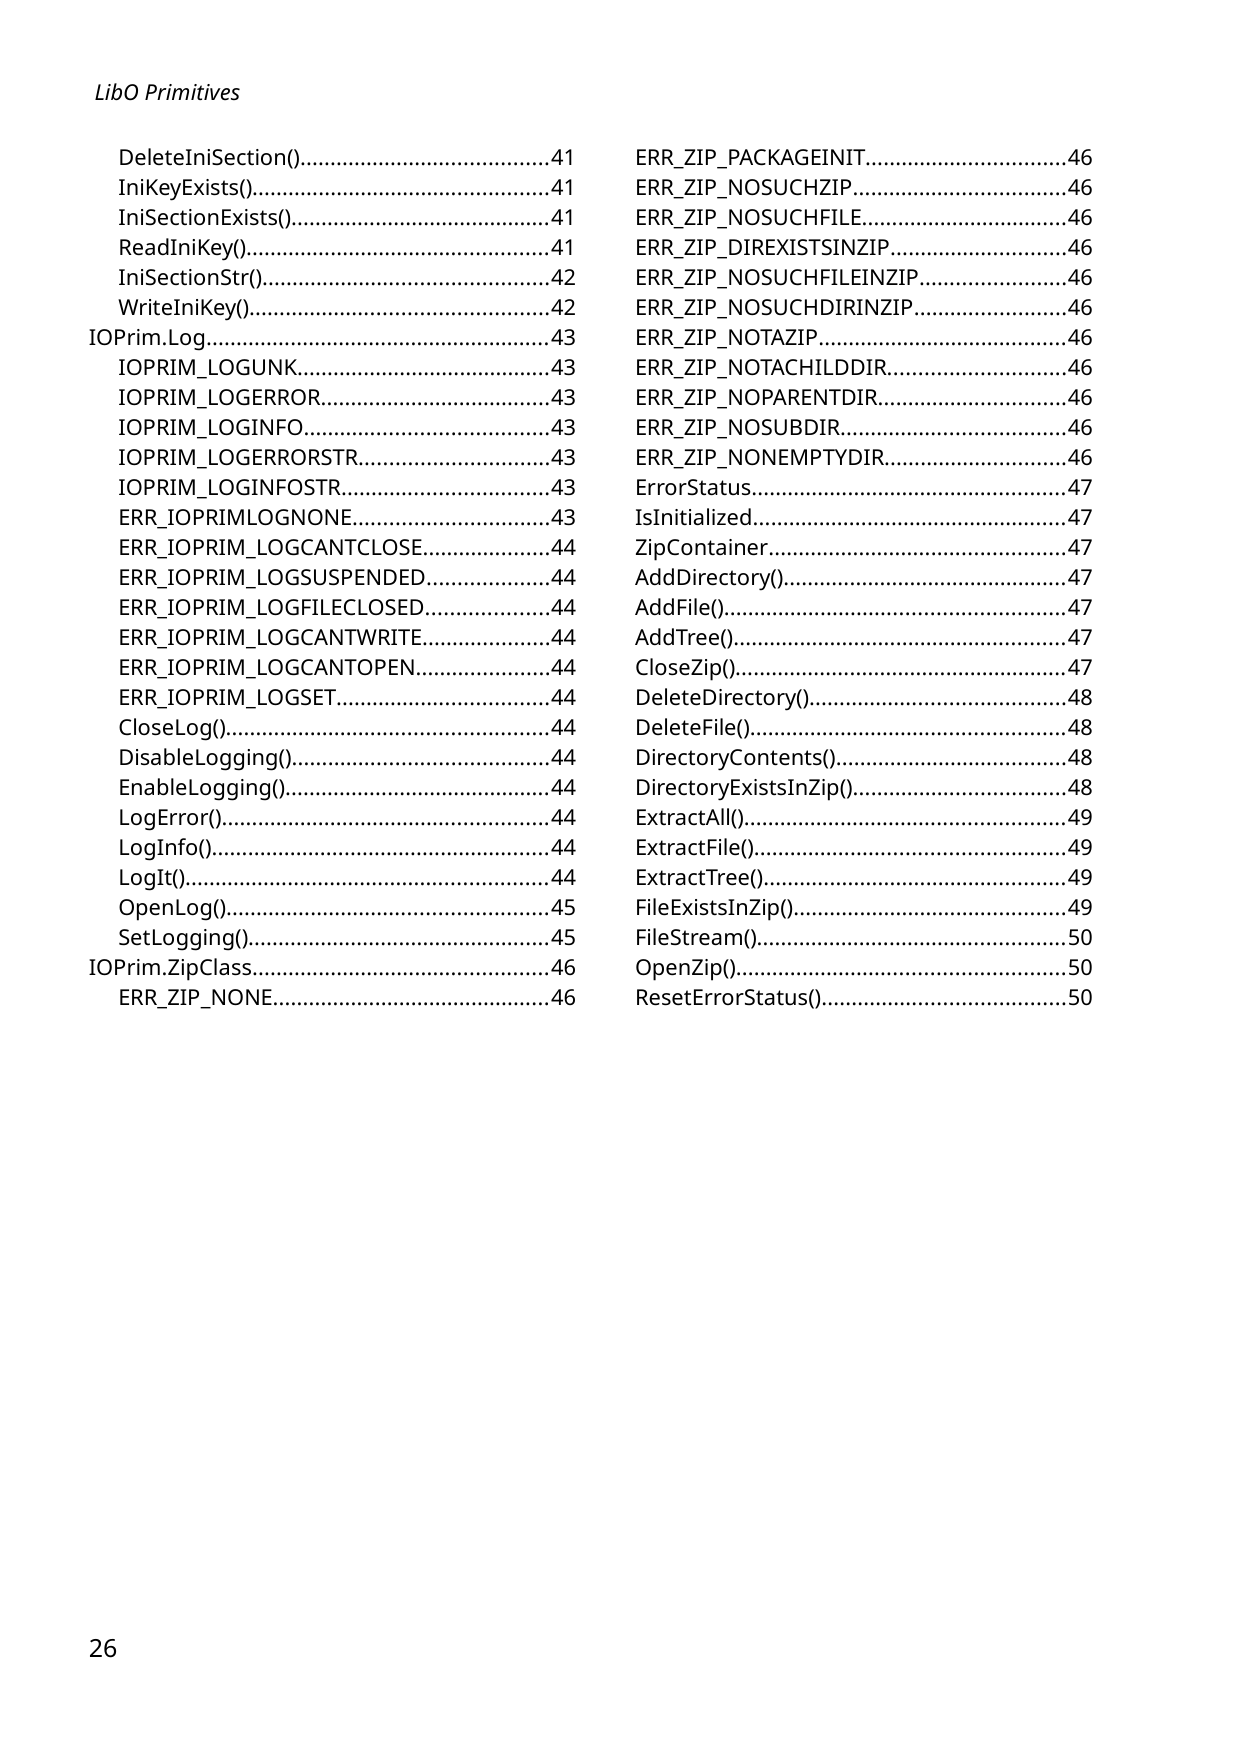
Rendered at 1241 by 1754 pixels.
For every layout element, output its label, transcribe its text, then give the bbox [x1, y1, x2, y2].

text ERR_ZIP_NOSUCHDIRINZIP 46 [635, 292, 1093, 322]
text ExtractAll() 49 [635, 802, 1093, 832]
text EnableLogging() 44 [118, 772, 576, 802]
text ERR_ZIP_PACKAGEINIT 46 [635, 142, 1093, 172]
text DirectoryContents() 48 [635, 742, 1093, 772]
text CloseLog() 44 [118, 712, 576, 742]
text ERR_IOPRIM_LOGFILECLOSED 44 [118, 592, 576, 622]
text FileExistsInZip() 49 [635, 892, 1093, 922]
text DeleteDirectory() 48 [635, 682, 1093, 712]
text ResetErrorStatus() 50 [635, 982, 1093, 1012]
text ERR_IOPRIM_LOGSET 44 [118, 682, 576, 712]
text ERR_ZIP_NOPARENTDIR 46 [635, 382, 1093, 412]
text FileStream() 50 [635, 922, 1093, 952]
text ZipContainer 47 [635, 532, 1093, 562]
text DeleteFile() 48 [635, 712, 1093, 742]
text IOPrim.Log 43 [88, 322, 576, 352]
text IOPRIM_LOGERROR 43 [118, 382, 576, 412]
text OpenZip() 50 [635, 952, 1093, 982]
text ReadIniKey() 41 [118, 232, 576, 262]
text OpenLog() 45 [118, 892, 576, 922]
text ERR_ZIP_NOSUCHZIP 46 [635, 172, 1093, 202]
text IOPRIM_LOGINFO 43 [118, 412, 576, 442]
text IniSectionStr() 42 [118, 262, 576, 292]
text DisableLogging() 44 [118, 742, 576, 772]
text DeleteIniSection() 41 [118, 142, 576, 172]
text AddFile() 47 [635, 592, 1093, 622]
text WriteIniKey() 42 [118, 292, 576, 322]
text LogIt() 44 [118, 862, 576, 892]
text ERR_IOPRIM_LOGCANTWRITE 44 [118, 622, 576, 652]
text CloseZip() 47 [635, 652, 1093, 682]
text ERR_IOPRIM_LOGCANTOPEN 44 [118, 652, 576, 682]
text SetLogging() 45 [118, 922, 576, 952]
text ExtractTree() 49 [635, 862, 1093, 892]
text ERR_ZIP_NOSUCHFILE 46 [635, 202, 1093, 232]
text IOPRIM_LOGERRORSTR 43 [118, 442, 576, 472]
text ERR_ZIP_NOTACHILDDIR 46 [635, 352, 1093, 382]
text IniKeyExists() 41 [118, 172, 576, 202]
text ERR_IOPRIM_LOGSUSPENDED 44 [118, 562, 576, 592]
text IOPrim.ZipClass 46 [88, 952, 576, 982]
text DirectoryExistsInZip() 48 [635, 772, 1093, 802]
text IsInitialized 47 [635, 502, 1093, 532]
text ErrorStatus 47 [635, 472, 1093, 502]
text ERR_ZIP_NONE 46 [118, 982, 576, 1012]
text ExtractFile() 49 [635, 832, 1093, 862]
text ERR_ZIP_DIREXISTSINZIP 46 [635, 232, 1093, 262]
text AddDirectory() 47 [635, 562, 1093, 592]
text IOPRIM_LOGINFOSTR 43 [118, 472, 576, 502]
text ERR_ZIP_NOSUBDIR 46 [635, 412, 1093, 442]
text ERR_IOPRIMLOGNONE 43 [118, 502, 576, 532]
text ERR_ZIP_NOSUCHFILEINZIP 46 [635, 262, 1093, 292]
text ERR_ZIP_NONEMPTYDIR 46 [635, 442, 1093, 472]
text IOPRIM_LOGUNK 43 [118, 352, 576, 382]
text ERR_ZIP_NOTAZIP 46 [635, 322, 1093, 352]
text IniSectionExists() 41 [118, 202, 576, 232]
text ERR_IOPRIM_LOGCANTCLOSE 44 [118, 532, 576, 562]
text LogError() 44 [118, 802, 576, 832]
text AddTree() 47 [635, 622, 1093, 652]
text LogInfo() 44 [118, 832, 576, 862]
